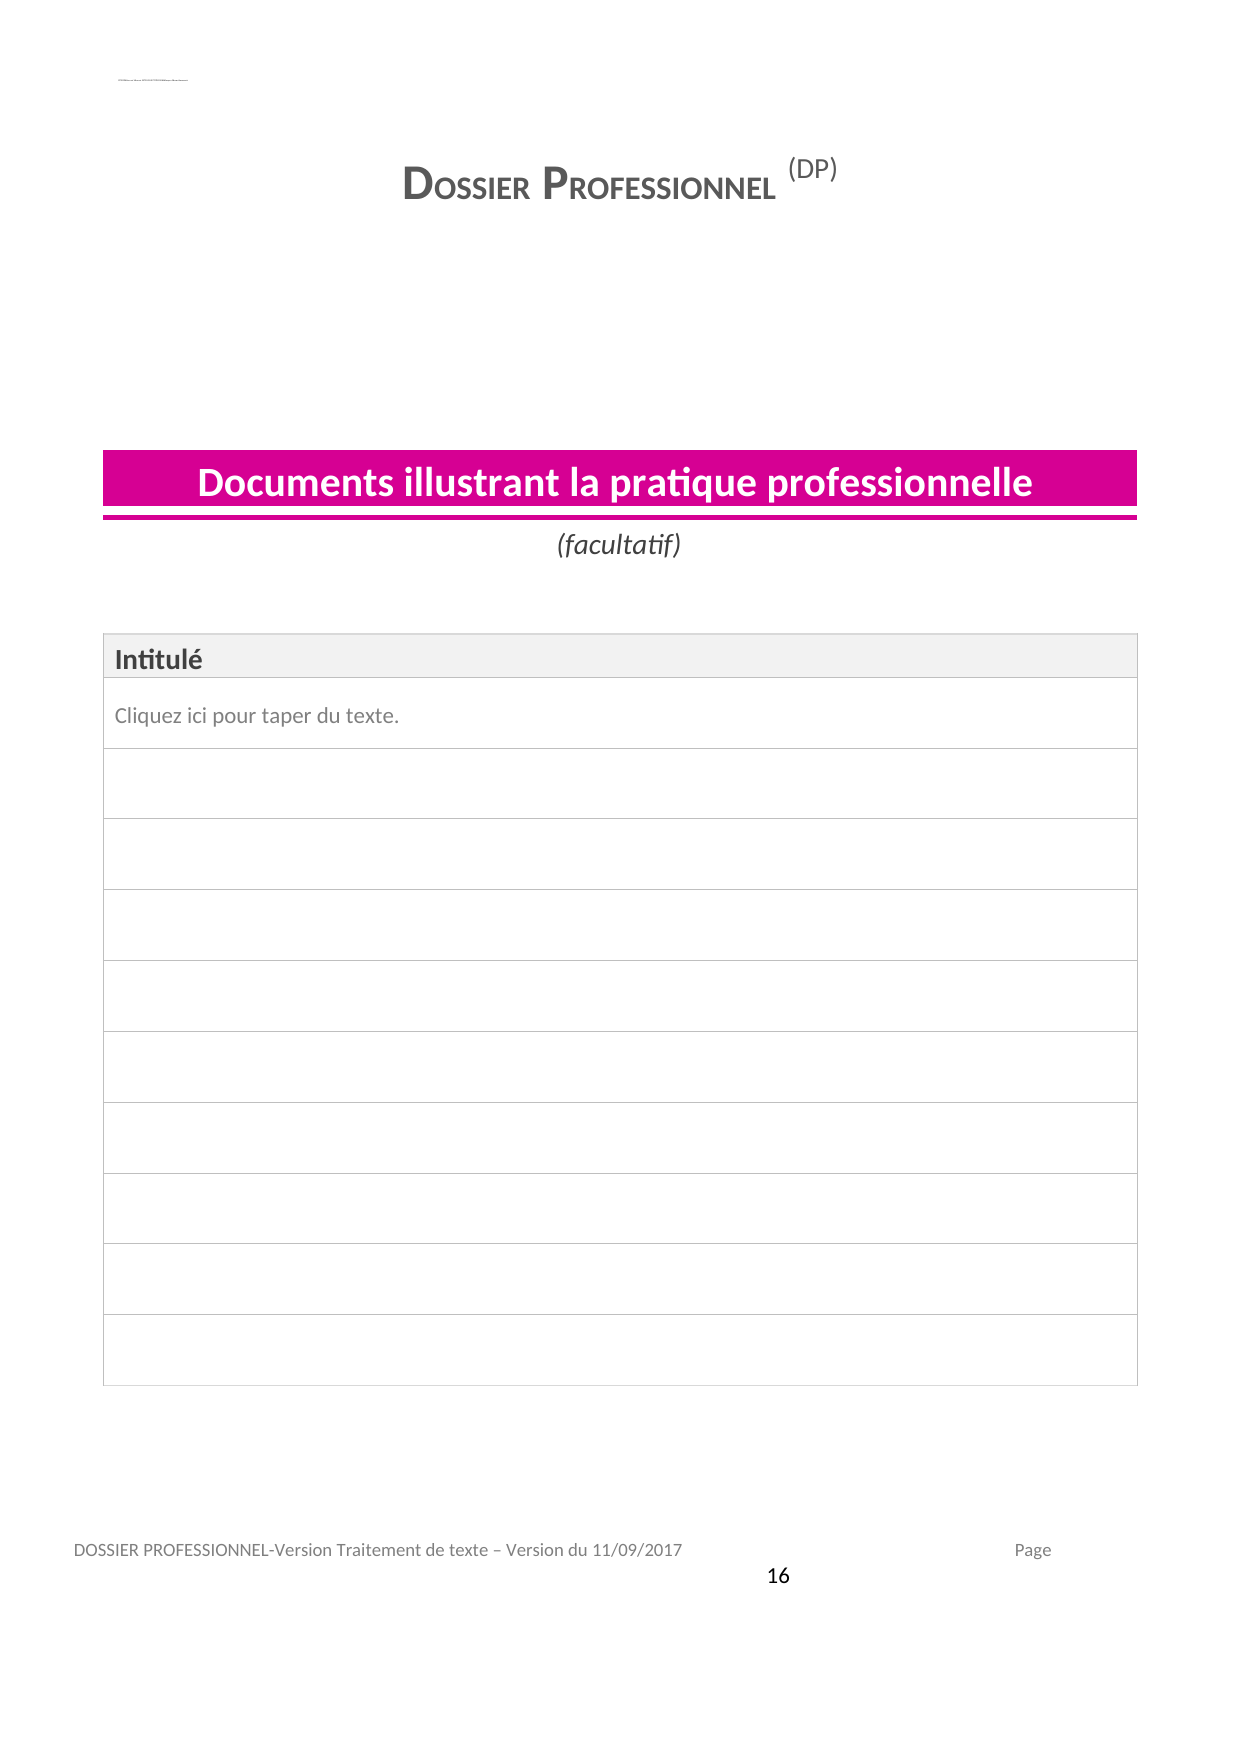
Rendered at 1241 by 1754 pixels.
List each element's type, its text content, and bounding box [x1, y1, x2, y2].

table_cell [104, 961, 1137, 1031]
table_cell [104, 1032, 1137, 1102]
table_cell [104, 1103, 1137, 1172]
table_cell [104, 1315, 1137, 1385]
table_cell Intitulé [104, 635, 1137, 677]
table_cell [104, 890, 1137, 960]
table_cell [104, 1174, 1137, 1243]
table_cell [104, 1244, 1137, 1314]
table_cell Cliquez ici pour taper du texte. [104, 678, 1137, 747]
table_cell [104, 819, 1137, 889]
table_cell (facultatif) [103, 520, 1137, 633]
table_cell [104, 749, 1137, 818]
table_cell [103, 506, 1137, 515]
table_header Documents illustrant la pratique professionnelle [103, 450, 1137, 506]
